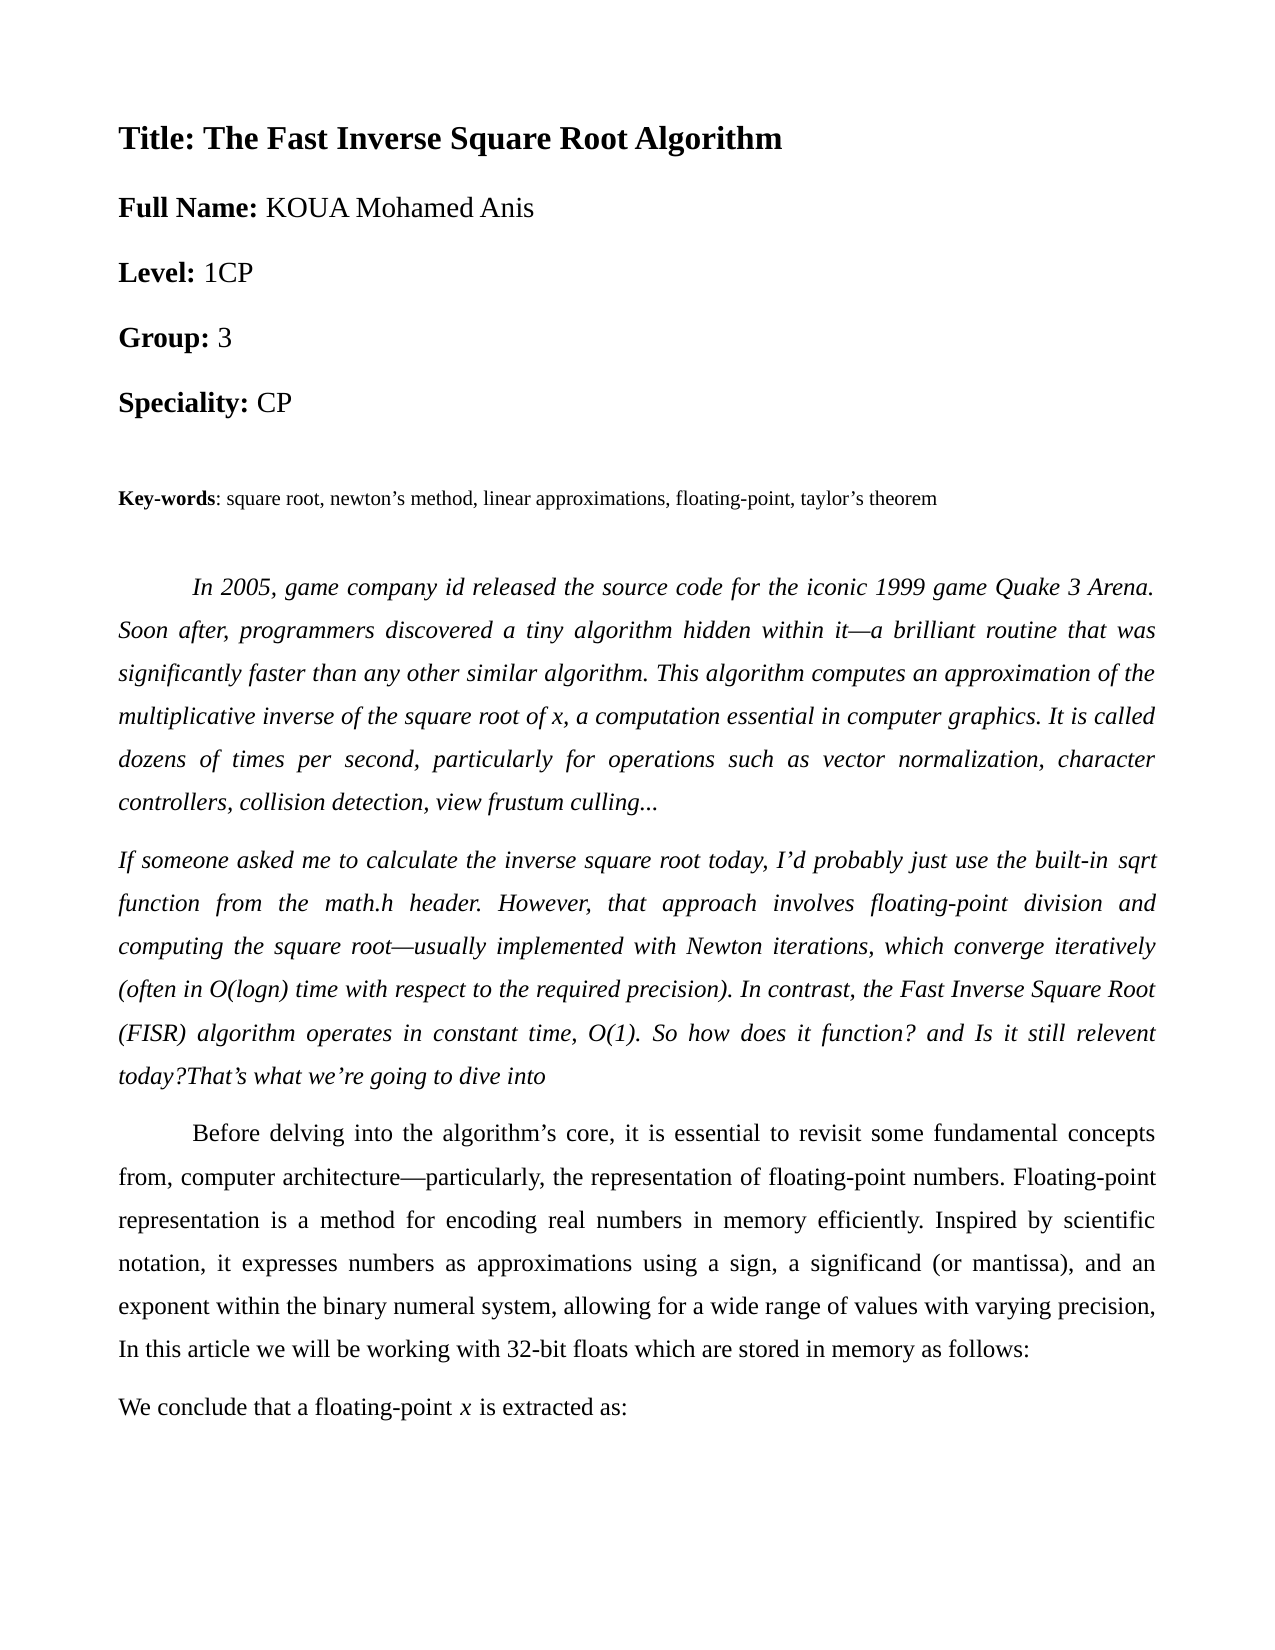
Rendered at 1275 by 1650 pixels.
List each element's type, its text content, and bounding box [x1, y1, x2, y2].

text Before delving into the algorithm’s core, it is essential to revisit some fundamental concepts from, computer architecture—particularly, the representation of floating-point numbers. Floating-point representation is a method for encoding real numbers in memory efficiently. Inspired by scientific notation, it expresses numbers as approximations using a sign, a significand (or mantissa), and an exponent within the binary numeral system, allowing for a wide range of values with varying precision, In this article we will be working with 32-bit floats which are stored in memory as follows: [118, 1118, 1157, 1363]
text We conclude that a floating-point is extracted as: [118, 1392, 1157, 1423]
text Full Name: KOUA Mohamed Anis [118, 190, 1157, 224]
text Level: 1CP [118, 255, 1157, 289]
text Key-words: square root, newton’s method, linear approximations, floating-point, taylor’s theorem [118, 486, 1157, 509]
text In 2005, game company id released the source code for the iconic 1999 game Quake 3 Arena. Soon after, programmers discovered a tiny algorithm hidden within it—a brilliant routine that was significantly faster than any other similar algorithm. This algorithm computes an approximation of the multiplicative inverse of the square root of x, a computation essential in computer graphics. It is called dozens of times per second, particularly for operations such as vector normalization, character controllers, collision detection, view frustum culling... [118, 572, 1157, 816]
text Title: The Fast Inverse Square Root Algorithm [118, 118, 1157, 156]
text Group: 3 [118, 320, 1157, 353]
text If someone asked me to calculate the inverse square root today, I’d probably just use the built-in sqrt function from the math.h header. However, that approach involves floating-point division and computing the square root—usually implemented with Newton iterations, which converge iteratively (often in O(logn) time with respect to the required precision). In contrast, the Fast Inverse Square Root (FISR) algorithm operates in constant time, O(1). So how does it function? and Is it still relevent today?That’s what we’re going to dive into­ [118, 845, 1157, 1089]
text Speciality: CP [118, 385, 1157, 418]
